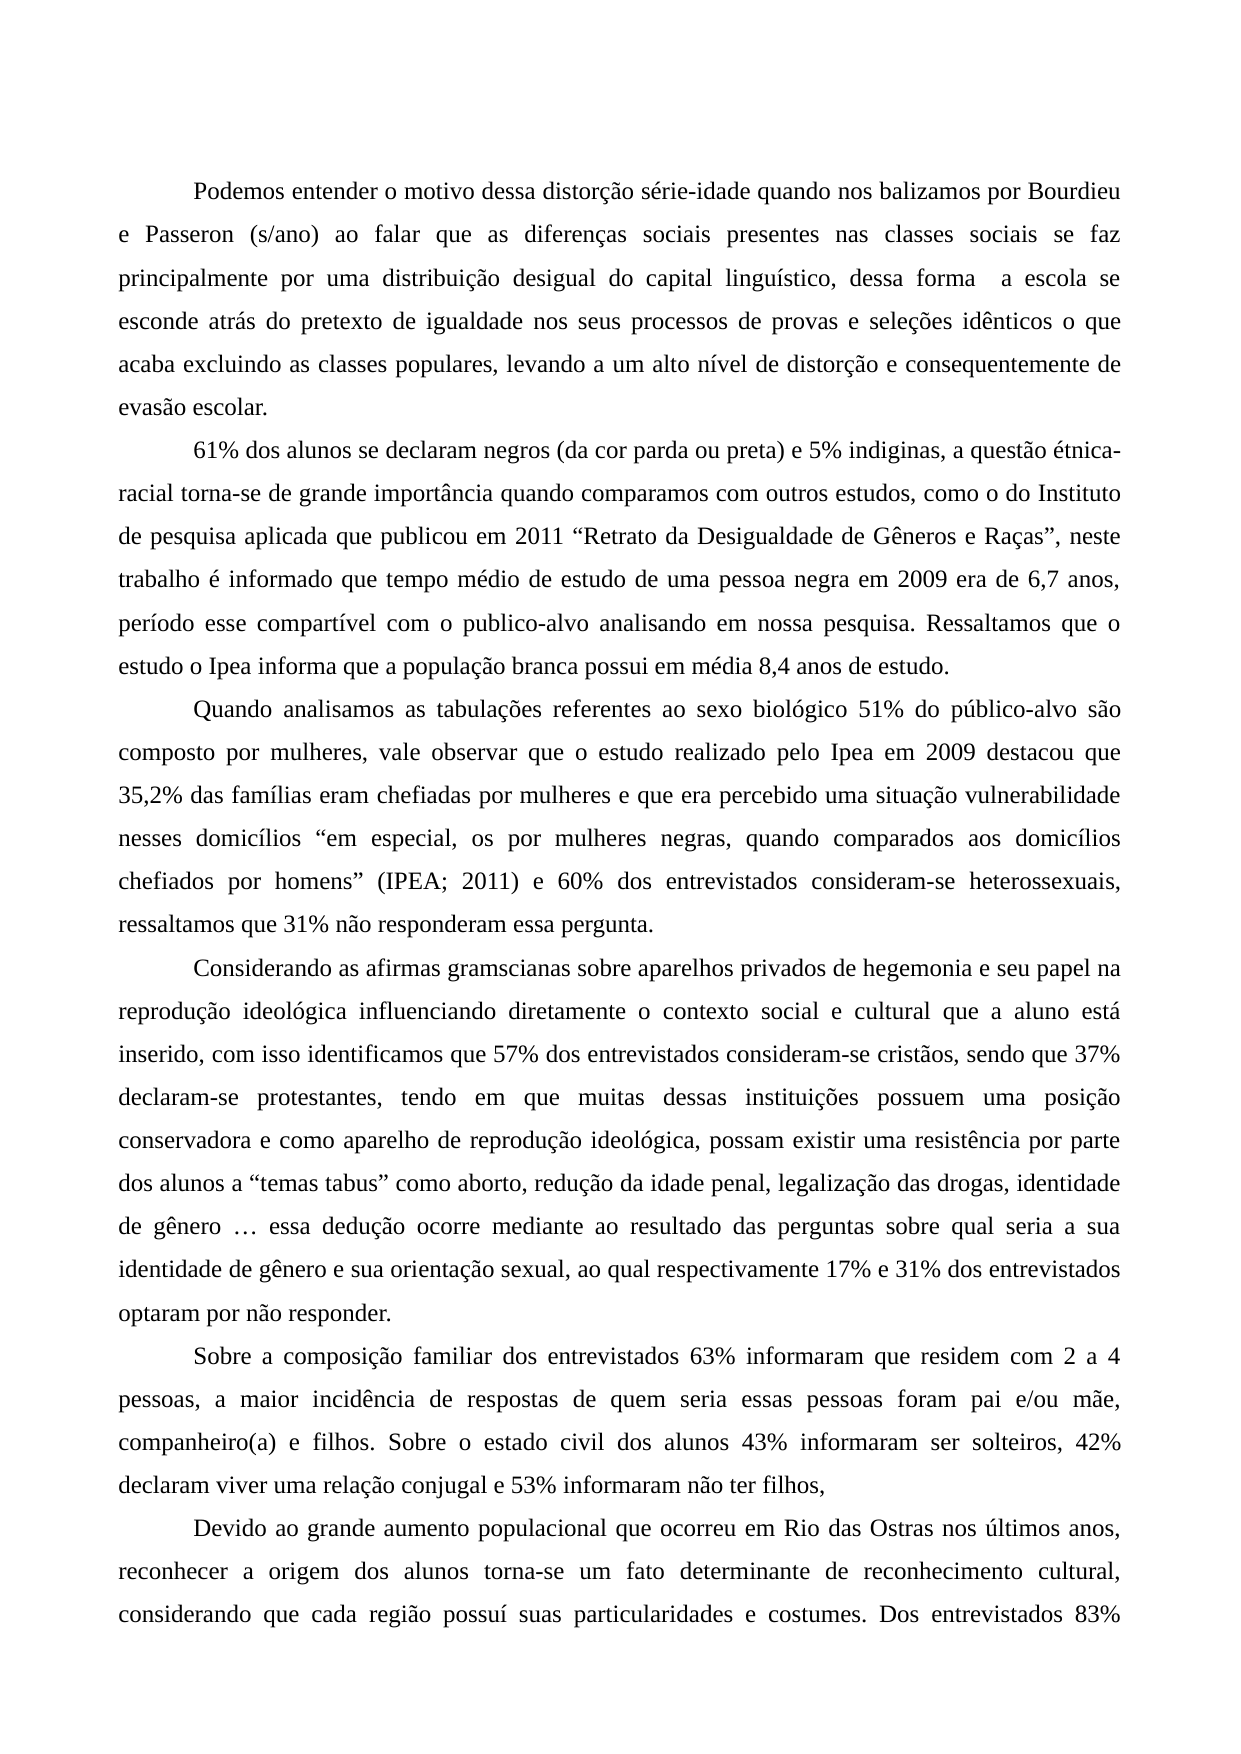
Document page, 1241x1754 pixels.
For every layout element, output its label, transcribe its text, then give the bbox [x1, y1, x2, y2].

text Sobre a composição familiar dos entrevistados 63% informaram que residem com 2 a 4 pessoas, a maior incidência de respostas de quem seria essas pessoas foram pai e/ou mãe, companheiro(a) e filhos. Sobre o estado civil dos alunos 43% informaram ser solteiros, 42% declaram viver uma relação conjugal e 53% informaram não ter filhos, [118, 1341, 1122, 1499]
text Considerando as afirmas gramscianas sobre aparelhos privados de hegemonia e seu papel na reprodução ideológica influenciando diretamente o contexto social e cultural que a aluno está inserido, com isso identificamos que 57% dos entrevistados consideram-se cristãos, sendo que 37% declaram-se protestantes, tendo em que muitas dessas instituições possuem uma posição conservadora e como aparelho de reprodução ideológica, possam existir uma resistência por parte dos alunos a “temas tabus” como aborto, redução da idade penal, legalização das drogas, identidade de gênero … essa dedução ocorre mediante ao resultado das perguntas sobre qual seria a sua identidade de gênero e sua orientação sexual, ao qual respectivamente 17% e 31% dos entrevistados optaram por não responder. [118, 953, 1122, 1326]
text Podemos entender o motivo dessa distorção série-idade quando nos balizamos por Bourdieu e Passeron (s/ano) ao falar que as diferenças sociais presentes nas classes sociais se faz principalmente por uma distribuição desigual do capital linguístico, dessa forma a escola se esconde atrás do pretexto de igualdade nos seus processos de provas e seleções idênticos o que acaba excluindo as classes populares, levando a um alto nível de distorção e consequentemente de evasão escolar. [118, 176, 1122, 421]
text 61% dos alunos se declaram negros (da cor parda ou preta) e 5% indiginas, a questão étnica-racial torna-se de grande importância quando comparamos com outros estudos, como o do Instituto de pesquisa aplicada que publicou em 2011 “Retrato da Desigualdade de Gêneros e Raças”, neste trabalho é informado que tempo médio de estudo de uma pessoa negra em 2009 era de 6,7 anos, período esse compartível com o publico-alvo analisando em nossa pesquisa. Ressaltamos que o estudo o Ipea informa que a população branca possui em média 8,4 anos de estudo. [118, 435, 1122, 679]
text Devido ao grande aumento populacional que ocorreu em Rio das Ostras nos últimos anos, reconhecer a origem dos alunos torna-se um fato determinante de reconhecimento cultural, considerando que cada região possuí suas particularidades e costumes. Dos entrevistados 83% [118, 1513, 1122, 1628]
text Quando analisamos as tabulações referentes ao sexo biológico 51% do público-alvo são composto por mulheres, vale observar que o estudo realizado pelo Ipea em 2009 destacou que 35,2% das famílias eram chefiadas por mulheres e que era percebido uma situação vulnerabilidade nesses domicílios “em especial, os por mulheres negras, quando comparados aos domicílios chefiados por homens” (IPEA; 2011) e 60% dos entrevistados consideram-se heterossexuais, ressaltamos que 31% não responderam essa pergunta. [118, 694, 1122, 938]
